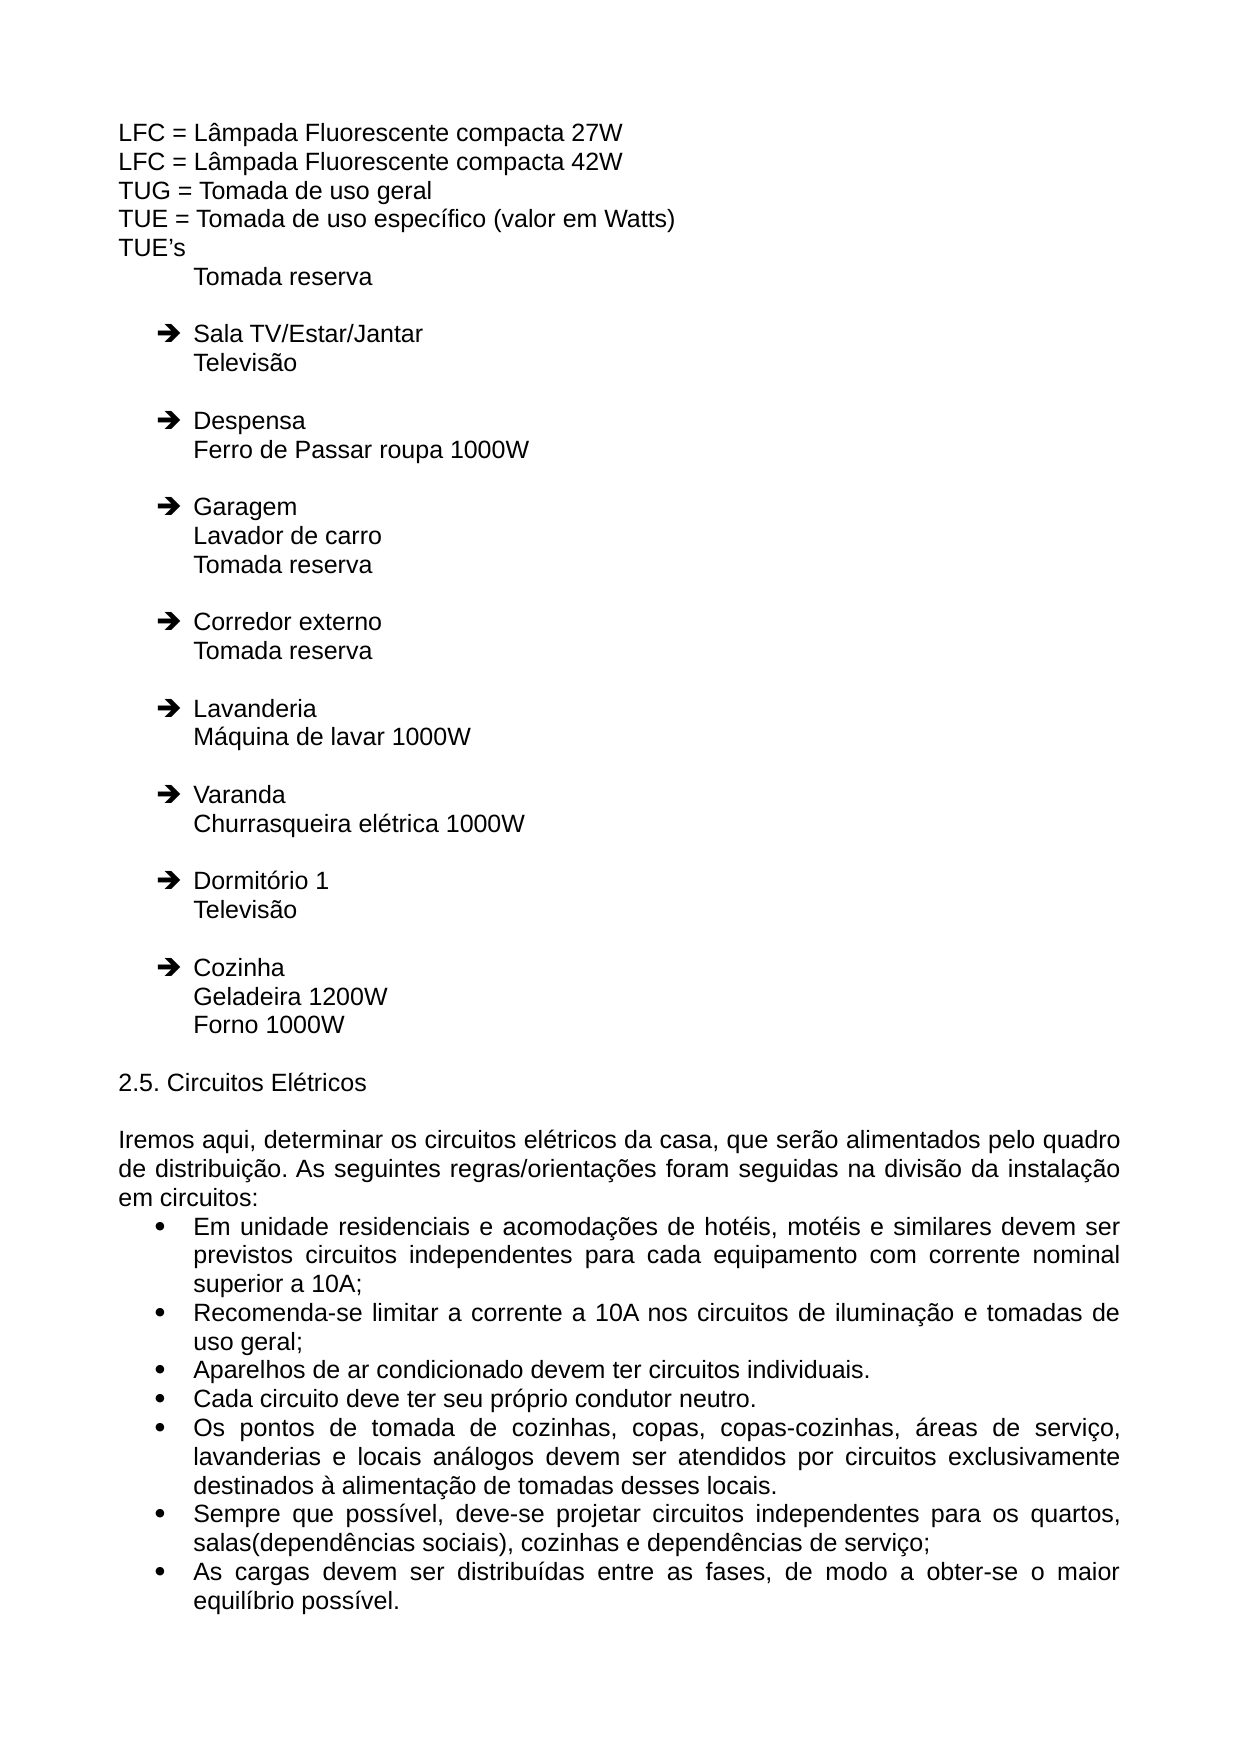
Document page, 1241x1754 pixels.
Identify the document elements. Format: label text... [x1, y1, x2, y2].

text Tomada reserva [193, 262, 1122, 291]
list Cozinha [156, 953, 1122, 981]
list Em unidade residenciais e acomodações de hotéis, motéis e similares devem ser previstos circuitos independentes para cada equipamento com corrente nominal superior a 10A; [156, 1211, 1122, 1298]
text Iremos aqui, determinar os circuitos elétricos da casa, que serão alimentados pelo quadro de distribuição. As seguintes regras/orientações foram seguidas na divisão da instalação em circuitos: [118, 1125, 1122, 1211]
list As cargas devem ser distribuídas entre as fases, de modo a obter-se o maior equilíbrio possível. [156, 1557, 1122, 1615]
text Televisão [193, 895, 1122, 924]
list Cada circuito deve ter seu próprio condutor neutro. [156, 1384, 1122, 1413]
list Corredor externo [156, 607, 1122, 636]
list Lavanderia [156, 693, 1122, 722]
list Garagem [156, 492, 1122, 521]
text LFC = Lâmpada Fluorescente compacta 27W [118, 118, 1122, 147]
text 2.5. Circuitos Elétricos [118, 1068, 1122, 1096]
text TUE’s [118, 233, 1122, 262]
list Recomenda-se limitar a corrente a 10A nos circuitos de iluminação e tomadas de uso geral; [156, 1298, 1122, 1355]
text Geladeira 1200W [193, 981, 1122, 1010]
text TUG = Tomada de uso geral [118, 176, 1122, 204]
text Tomada reserva [193, 636, 1122, 665]
text Forno 1000W [193, 1010, 1122, 1039]
list Sala TV/Estar/Jantar [156, 319, 1122, 348]
list Aparelhos de ar condicionado devem ter circuitos individuais. [156, 1355, 1122, 1384]
text TUE = Tomada de uso específico (valor em Watts) [118, 204, 1122, 233]
text Televisão [193, 348, 1122, 377]
text Churrasqueira elétrica 1000W [193, 809, 1122, 837]
text LFC = Lâmpada Fluorescente compacta 42W [118, 147, 1122, 176]
text Lavador de carro [193, 521, 1122, 550]
text Máquina de lavar 1000W [193, 722, 1122, 751]
list Dormitório 1 [156, 866, 1122, 895]
list Sempre que possível, deve-se projetar circuitos independentes para os quartos, salas(dependências sociais), cozinhas e dependências de serviço; [156, 1499, 1122, 1557]
list Despensa [156, 406, 1122, 434]
list Varanda [156, 780, 1122, 809]
text Tomada reserva [193, 550, 1122, 578]
text Ferro de Passar roupa 1000W [193, 434, 1122, 463]
list Os pontos de tomada de cozinhas, copas, copas-cozinhas, áreas de serviço, lavanderias e locais análogos devem ser atendidos por circuitos exclusivamente destinados à alimentação de tomadas desses locais. [156, 1413, 1122, 1499]
